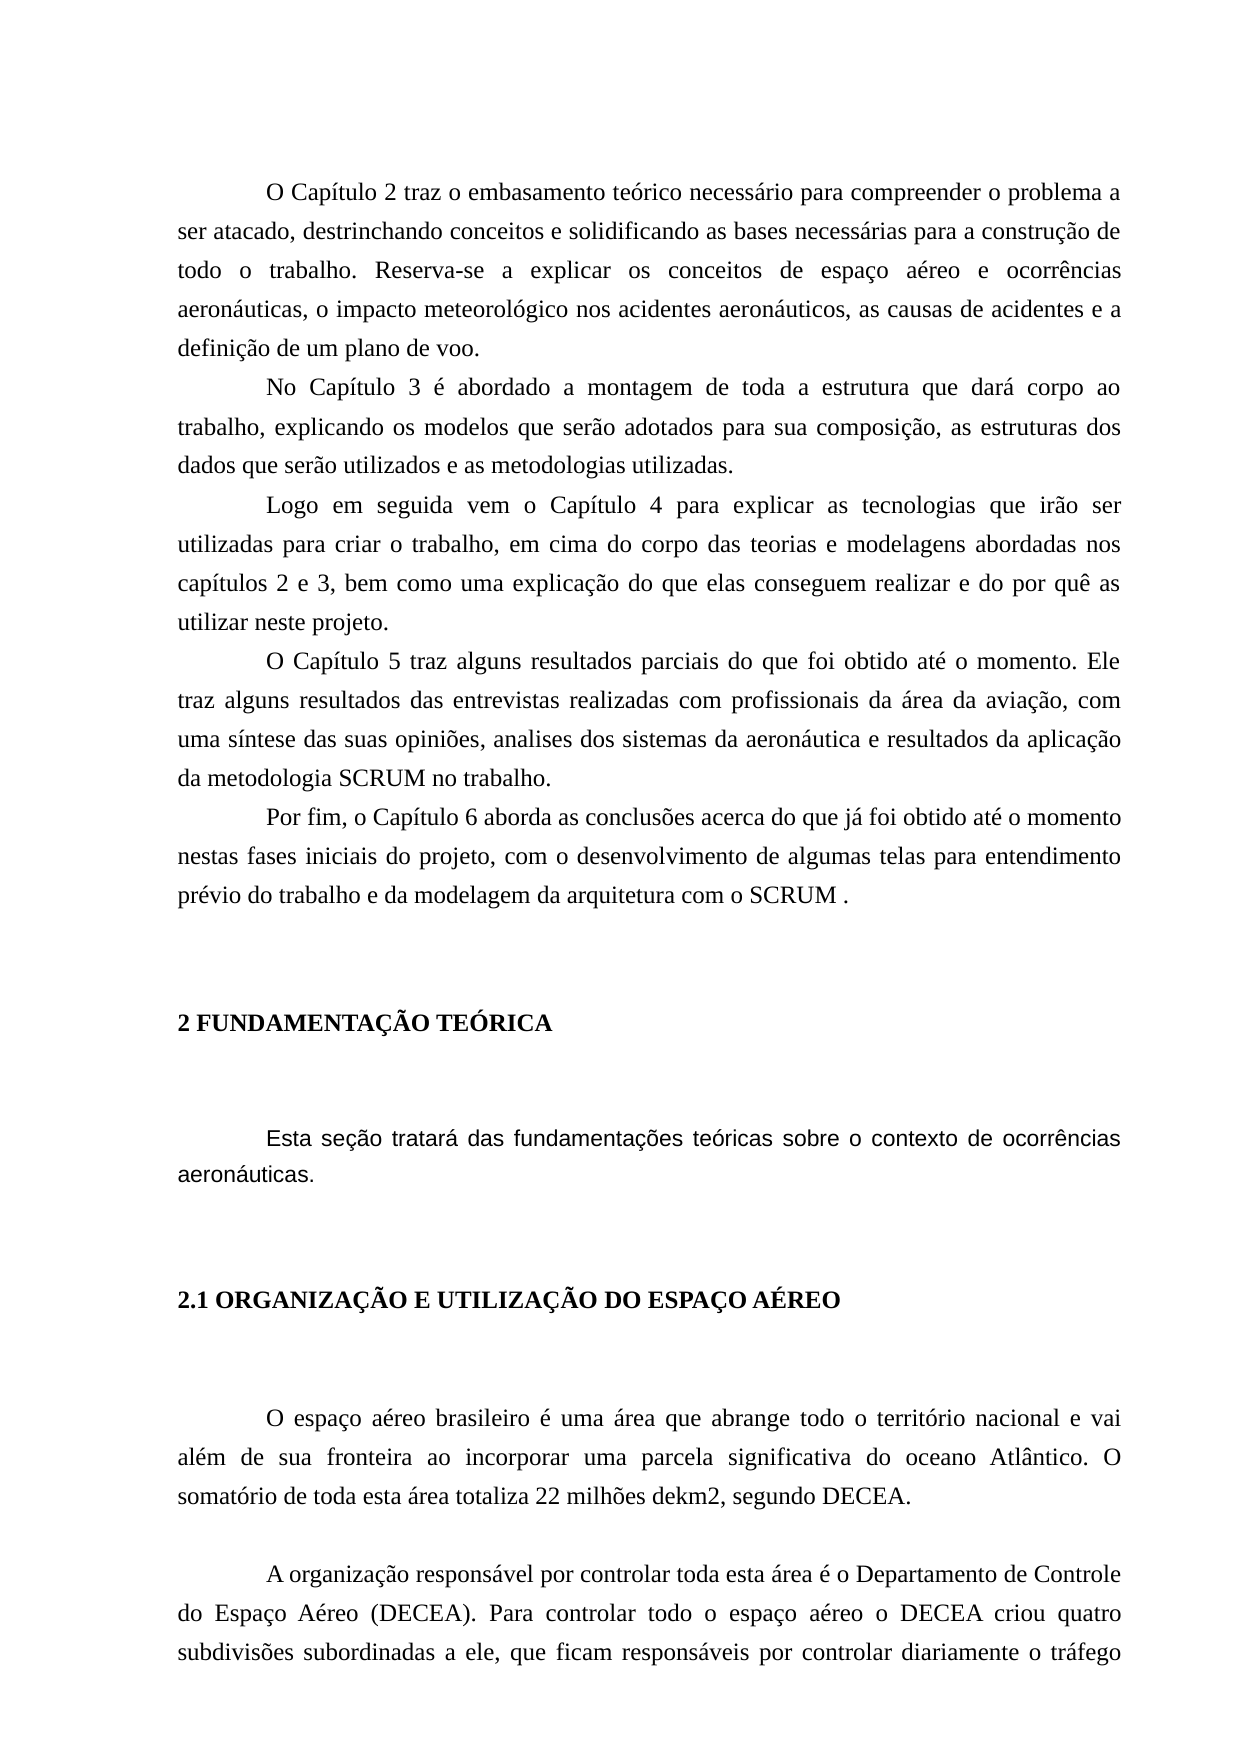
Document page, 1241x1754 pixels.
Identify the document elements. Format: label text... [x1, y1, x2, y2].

text O espaço aéreo brasileiro é uma área que abrange todo o território nacional e vai além de sua fronteira ao incorporar uma parcela significativa do oceano Atlântico. O somatório de toda esta área totaliza 22 milhões dekm2, segundo DECEA. [177, 1403, 1122, 1509]
text A organização responsável por controlar toda esta área é o Departamento de Controle do Espaço Aéreo (DECEA). Para controlar todo o espaço aéreo o DECEA criou quatro subdivisões subordinadas a ele, que ficam responsáveis por controlar diariamente o tráfego [177, 1559, 1122, 1666]
subtitle Fundamentação Teórica [177, 1008, 1122, 1037]
text O Capítulo 2 traz o embasamento teórico necessário para compreender o problema a ser atacado, destrinchando conceitos e solidificando as bases necessárias para a construção de todo o trabalho. Reserva-se a explicar os conceitos de espaço aéreo e ocorrências aeronáuticas, o impacto meteorológico nos acidentes aeronáuticos, as causas de acidentes e a definição de um plano de voo. [177, 177, 1122, 362]
text O Capítulo 5 traz alguns resultados parciais do que foi obtido até o momento. Ele traz alguns resultados das entrevistas realizadas com profissionais da área da aviação, com uma síntese das suas opiniões, analises dos sistemas da aeronáutica e resultados da aplicação da metodologia SCRUM no trabalho. [177, 646, 1122, 792]
text No Capítulo 3 é abordado a montagem de toda a estrutura que dará corpo ao trabalho, explicando os modelos que serão adotados para sua composição, as estruturas dos dados que serão utilizados e as metodologias utilizadas. [177, 372, 1122, 479]
subtitle Organização e utilização do espaço aéreo [177, 1285, 1122, 1314]
text Por fim, o Capítulo 6 aborda as conclusões acerca do que já foi obtido até o momento nestas fases iniciais do projeto, com o desenvolvimento de algumas telas para entendimento prévio do trabalho e da modelagem da arquitetura com o SCRUM . [177, 802, 1122, 909]
text Logo em seguida vem o Capítulo 4 para explicar as tecnologias que irão ser utilizadas para criar o trabalho, em cima do corpo das teorias e modelagens abordadas nos capítulos 2 e 3, bem como uma explicação do que elas conseguem realizar e do por quê as utilizar neste projeto. [177, 490, 1122, 636]
text Esta seção tratará das fundamentações teóricas sobre o contexto de ocorrências aeronáuticas. [177, 1125, 1122, 1187]
